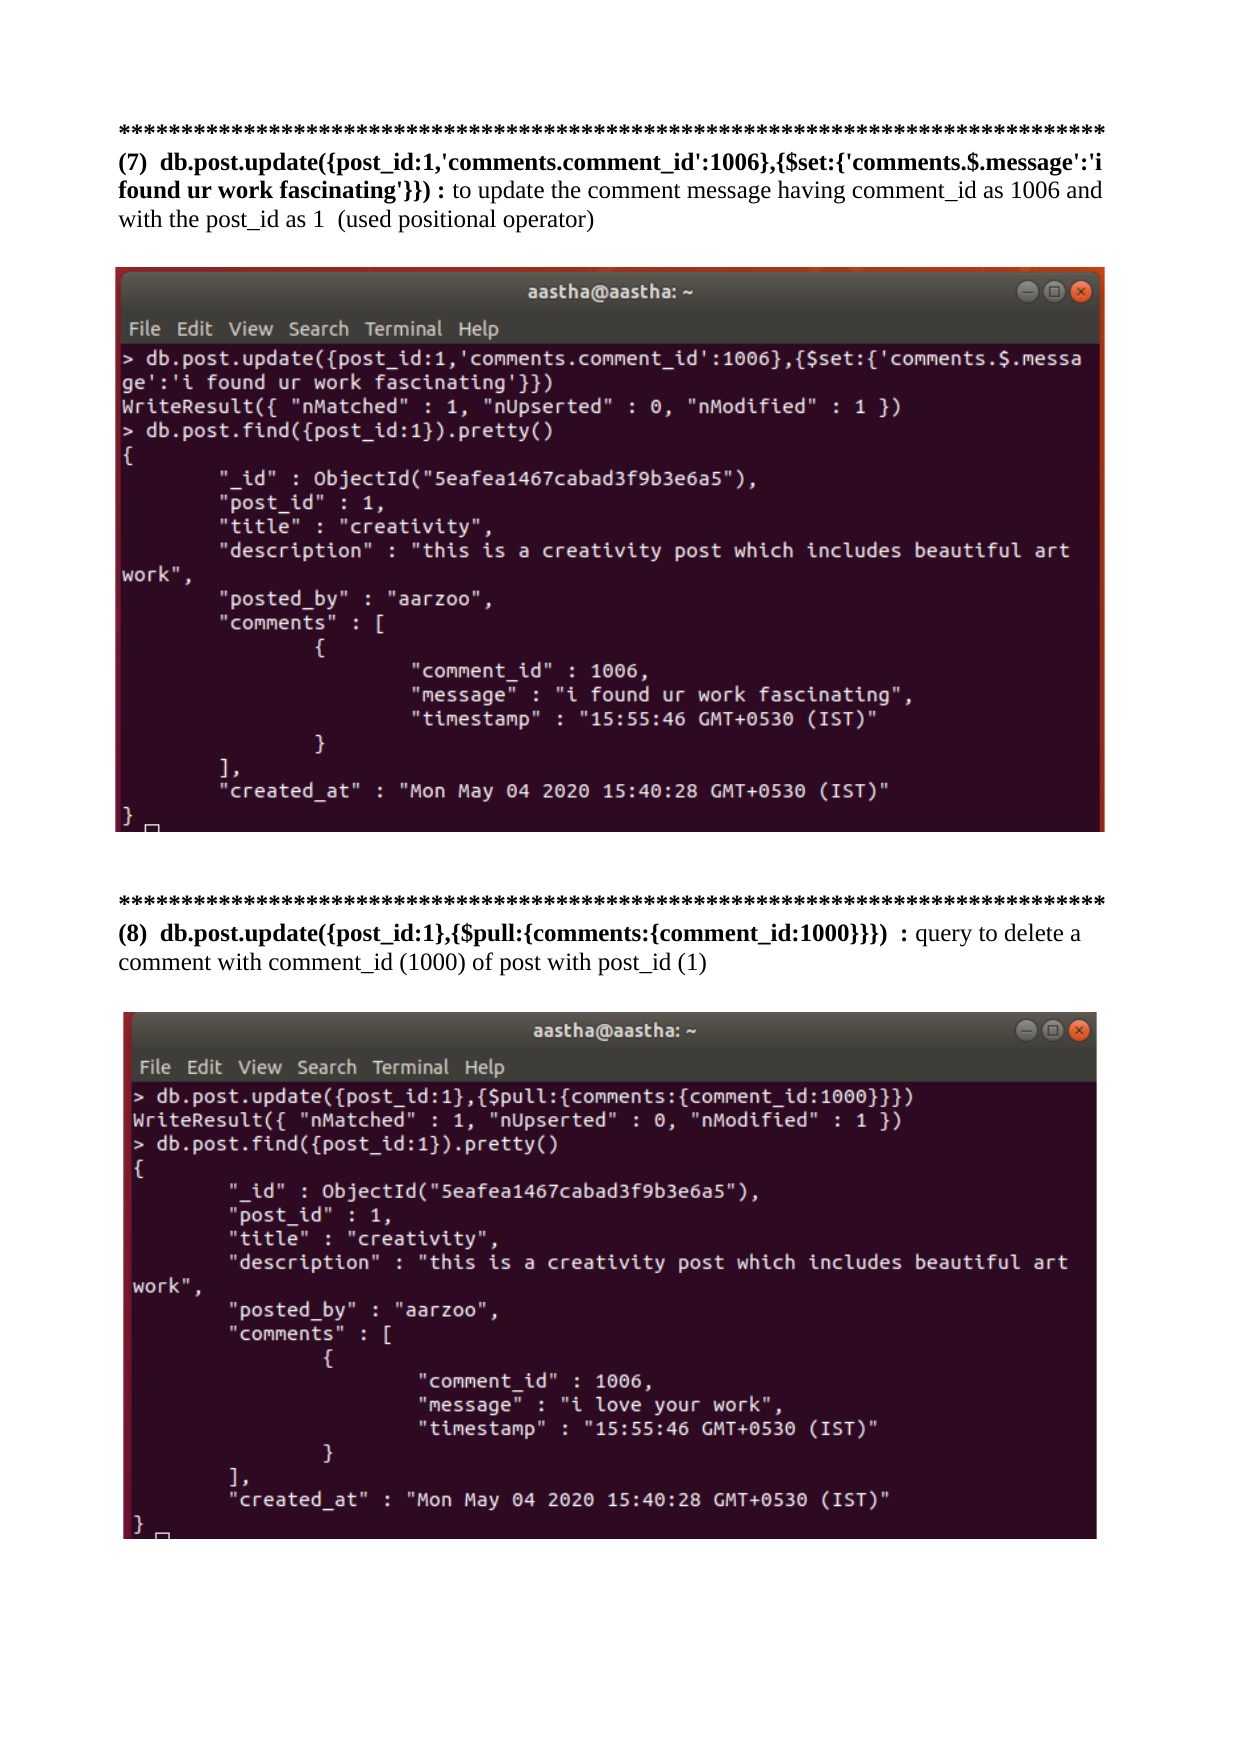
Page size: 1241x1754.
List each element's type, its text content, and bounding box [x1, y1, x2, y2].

text (7) db.post.update({post_id:1,'comments.comment_id':1006},{$set:{'comments.$.message':'i found ur work fascinating'}}) : to update the comment message having comment_id as 1006 and with the post_id as 1 (used positional operator) [118, 147, 1122, 233]
text ******************************************************************************* [118, 889, 1122, 918]
text ******************************************************************************* [118, 118, 1122, 147]
picture [115, 267, 1105, 832]
picture [123, 1012, 1097, 1539]
text (8) db.post.update({post_id:1},{$pull:{comments:{comment_id:1000}}}) : query to delete a comment with comment_id (1000) of post with post_id (1) [118, 918, 1122, 975]
